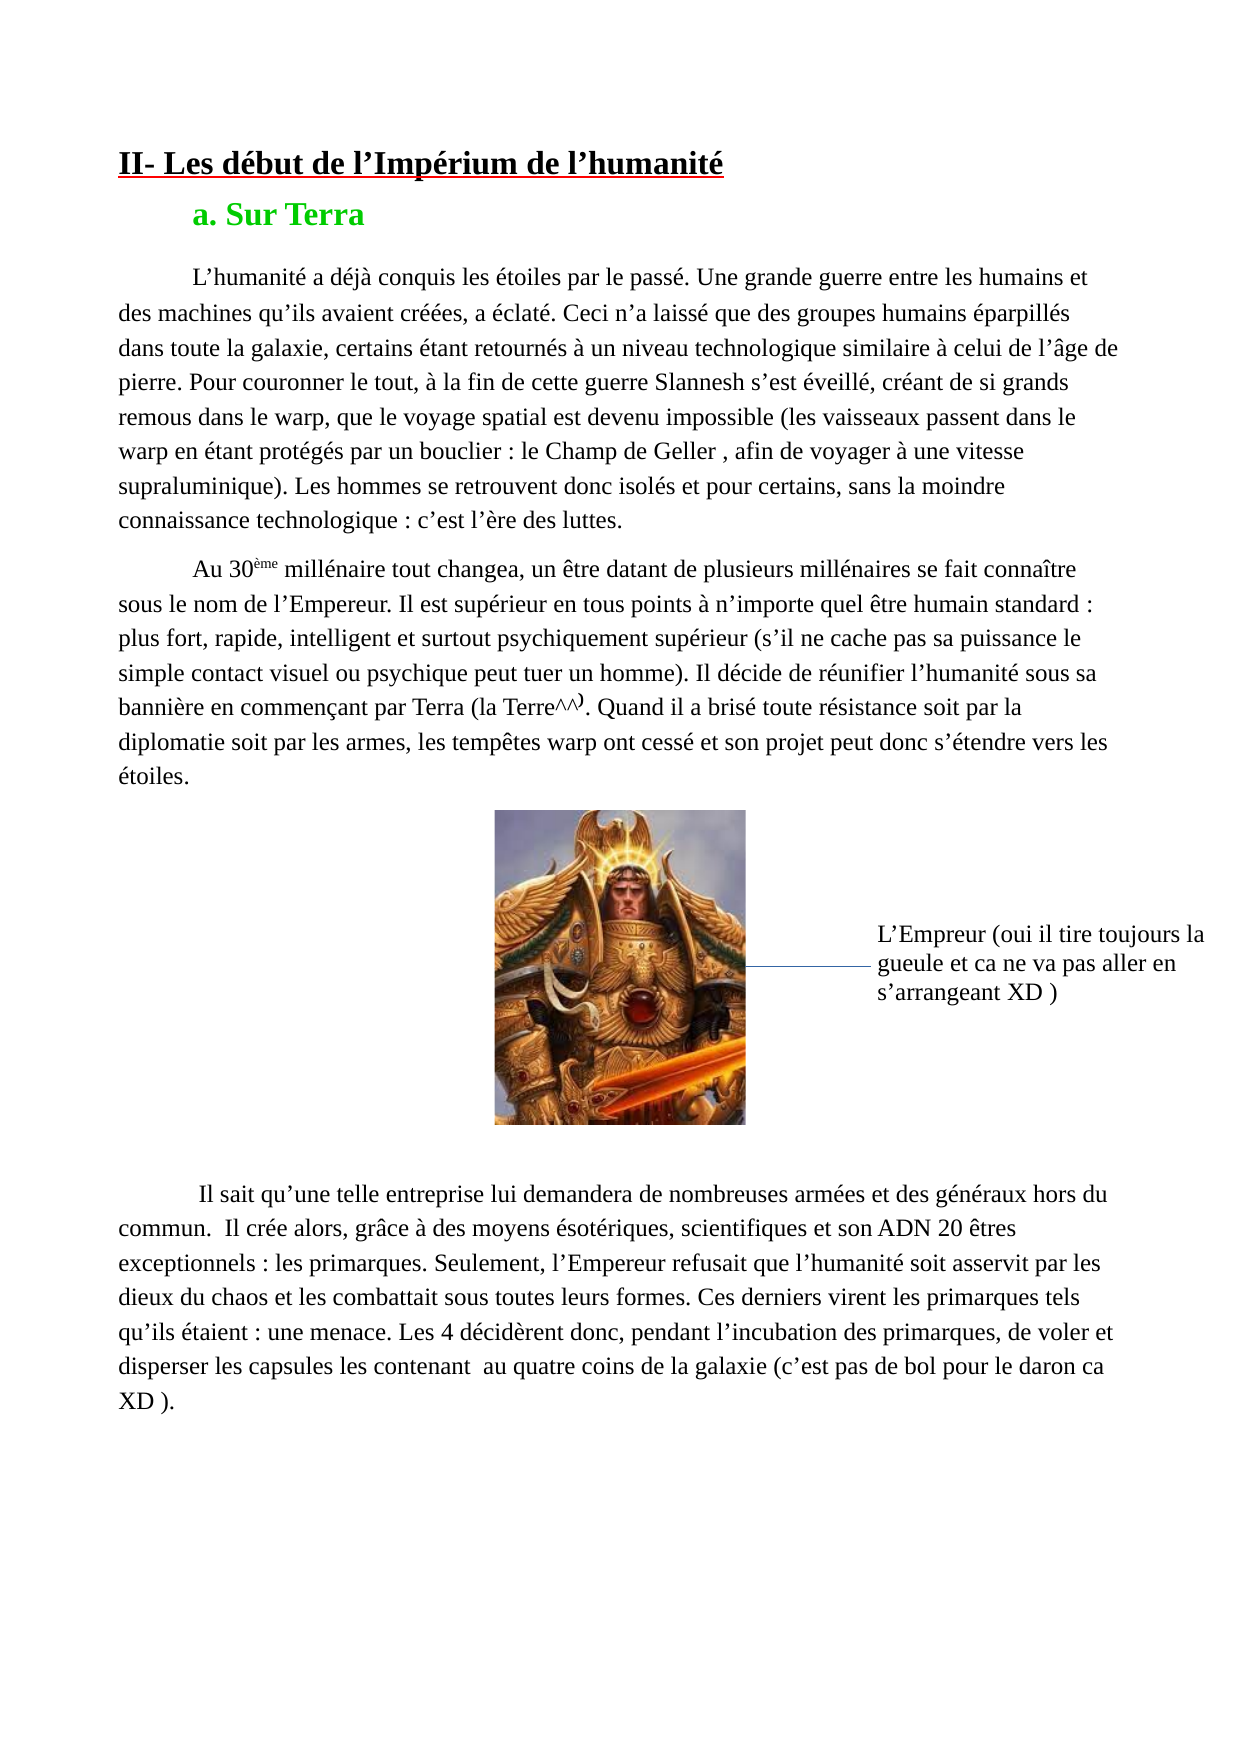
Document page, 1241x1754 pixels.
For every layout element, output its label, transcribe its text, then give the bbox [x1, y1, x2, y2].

text a. Sur Terra [118, 194, 1122, 232]
picture [494, 810, 746, 1125]
text Au 30ème millénaire tout changea, un être datant de plusieurs millénaires se fait connaître sous le nom de l’Empereur. Il est supérieur en tous points à n’importe quel être humain standard : plus fort, rapide, intelligent et surtout psychiquement supérieur (s’il ne cache pas sa puissance le simple contact visuel ou psychique peut tuer un homme). Il décide de réunifier l’humanité sous sa bannière en commençant par Terra (la Terre^^⁾. Quand il a brisé toute résistance soit par la diplomatie soit par les armes, les tempêtes warp ont cessé et son projet peut donc s’étendre vers les étoiles. [118, 554, 1122, 790]
subtitle II- Les début de l’Impérium de l’humanité [118, 143, 1122, 181]
text L’humanité a déjà conquis les étoiles par le passé. Une grande guerre entre les humains et des machines qu’ils avaient créées, a éclaté. Ceci n’a laissé que des groupes humains éparpillés dans toute la galaxie, certains étant retournés à un niveau technologique similaire à celui de l’âge de pierre. Pour couronner le tout, à la fin de cette guerre Slannesh s’est éveillé, créant de si grands remous dans le warp, que le voyage spatial est devenu impossible (les vaisseaux passent dans le warp en étant protégés par un bouclier : le Champ de Geller , afin de voyager à une vitesse supraluminique). Les hommes se retrouvent donc isolés et pour certains, sans la moindre connaissance technologique : c’est l’ère des luttes. [118, 254, 1122, 534]
text Il sait qu’une telle entreprise lui demandera de nombreuses armées et des généraux hors du commun. Il crée alors, grâce à des moyens ésotériques, scientifiques et son ADN 20 êtres exceptionnels : les primarques. Seulement, l’Empereur refusait que l’humanité soit asservit par les dieux du chaos et les combattait sous toutes leurs formes. Ces derniers virent les primarques tels qu’ils étaient : une menace. Les 4 décidèrent donc, pendant l’incubation des primarques, de voler et disperser les capsules les contenant au quatre coins de la galaxie (c’est pas de bol pour le daron ca XD ). [118, 1179, 1122, 1414]
